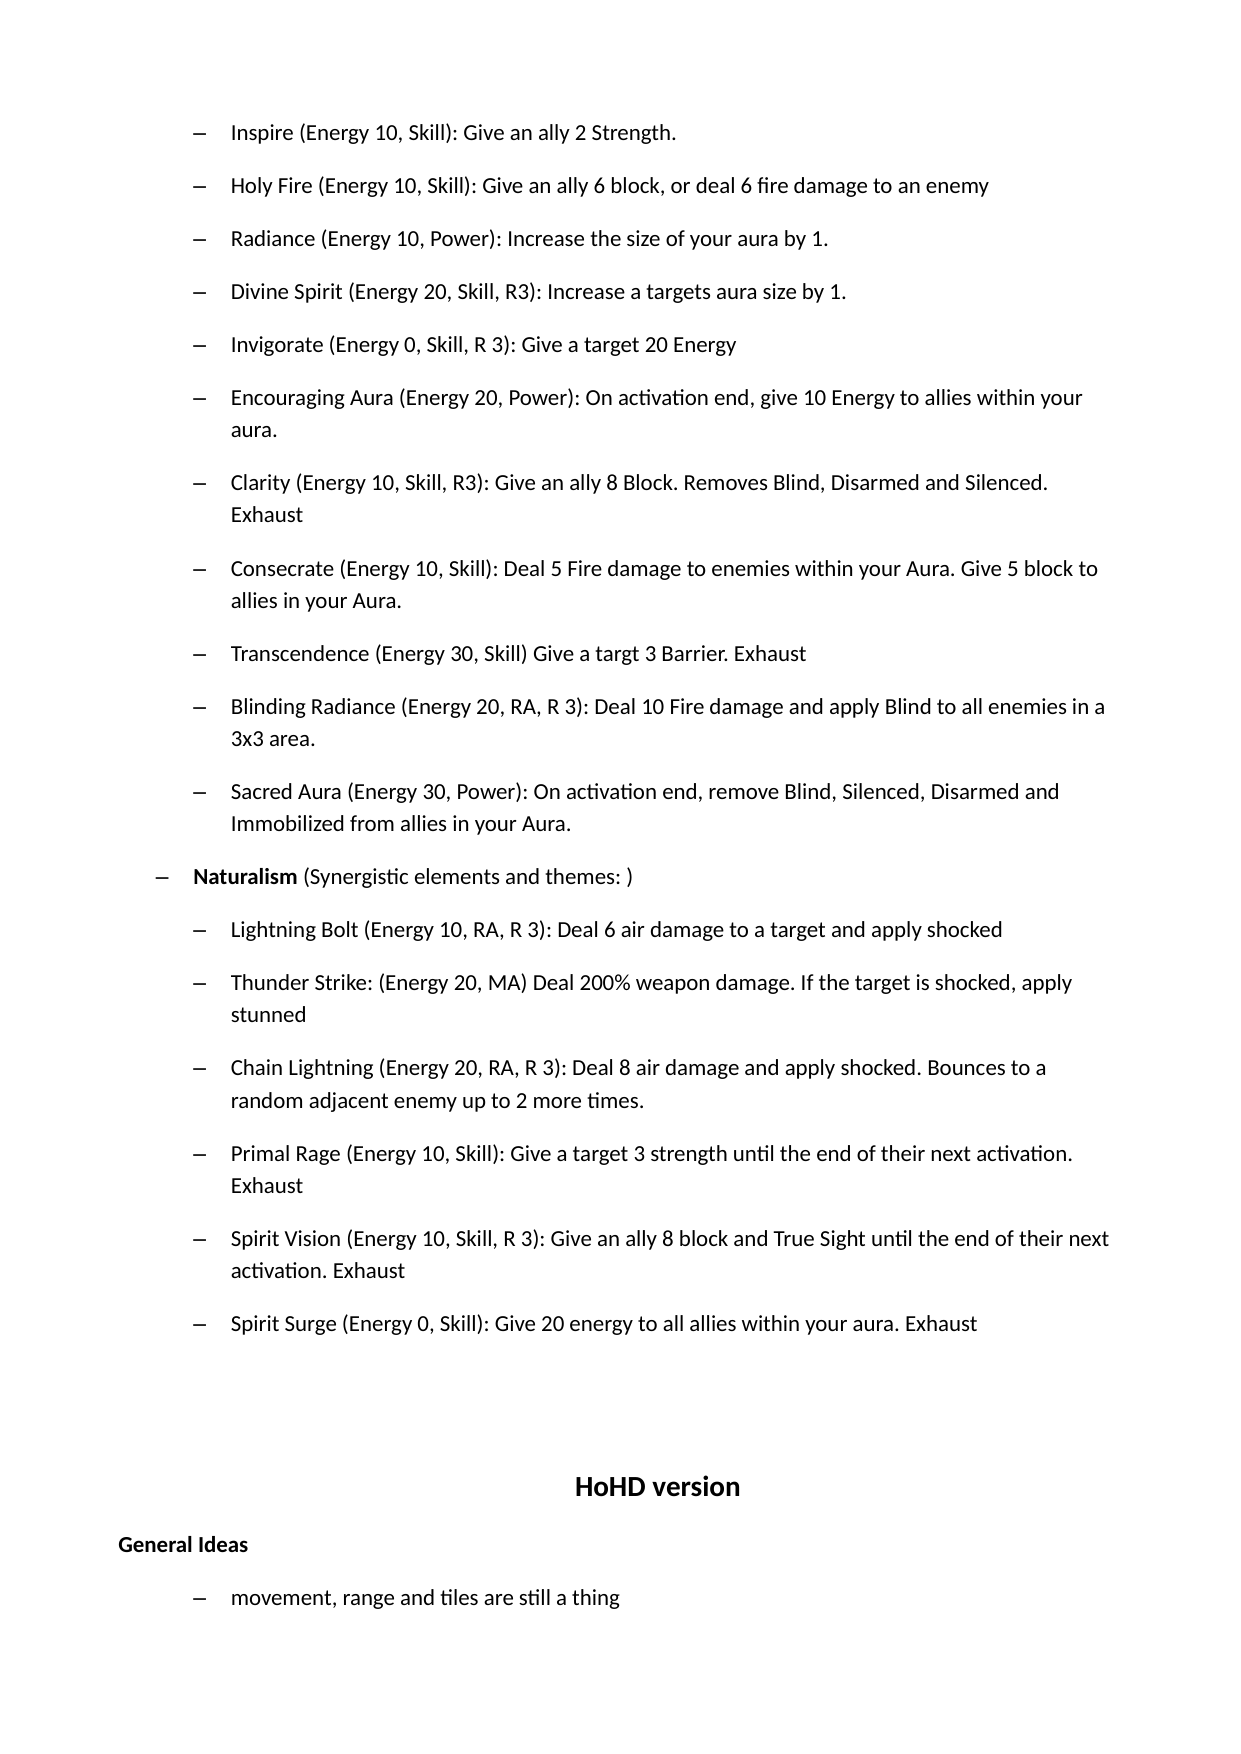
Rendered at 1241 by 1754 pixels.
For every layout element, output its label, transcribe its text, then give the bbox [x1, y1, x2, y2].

list Primal Rage (Energy 10, Skill): Give a target 3 strength until the end of their next activation. Exhaust [193, 1139, 1122, 1199]
list Encouraging Aura (Energy 20, Power): On activation end, give 10 Energy to allies within your aura. [193, 383, 1122, 443]
text General Ideas [118, 1530, 1122, 1558]
list Sacred Aura (Energy 30, Power): On activation end, remove Blind, Silenced, Disarmed and Immobilized from allies in your Aura. [193, 777, 1122, 837]
list Consecrate (Energy 10, Skill): Deal 5 Fire damage to enemies within your Aura. Give 5 block to allies in your Aura. [193, 554, 1122, 614]
list HoHD version [156, 1468, 1122, 1504]
list Spirit Vision (Energy 10, Skill, R 3): Give an ally 8 block and True Sight until the end of their next activation. Exhaust [193, 1224, 1122, 1284]
list Spirit Surge (Energy 0, Skill): Give 20 energy to all allies within your aura. Exhaust [193, 1309, 1122, 1337]
list Divine Spirit (Energy 20, Skill, R3): Increase a targets aura size by 1. [193, 277, 1122, 305]
list movement, range and tiles are still a thing [193, 1583, 1122, 1611]
list Inspire (Energy 10, Skill): Give an ally 2 Strength. [193, 118, 1122, 146]
list Thunder Strike: (Energy 20, MA) Deal 200% weapon damage. If the target is shocked, apply stunned [193, 968, 1122, 1028]
list Naturalism (Synergistic elements and themes: ) [156, 862, 1122, 890]
list Holy Fire (Energy 10, Skill): Give an ally 6 block, or deal 6 fire damage to an enemy [193, 171, 1122, 199]
list Transcendence (Energy 30, Skill) Give a targt 3 Barrier. Exhaust [193, 639, 1122, 667]
list Clarity (Energy 10, Skill, R3): Give an ally 8 Block. Removes Blind, Disarmed and Silenced. Exhaust [193, 468, 1122, 529]
list Lightning Bolt (Energy 10, RA, R 3): Deal 6 air damage to a target and apply shocked [193, 915, 1122, 943]
list Radiance (Energy 10, Power): Increase the size of your aura by 1. [193, 224, 1122, 252]
list Chain Lightning (Energy 20, RA, R 3): Deal 8 air damage and apply shocked. Bounces to a random adjacent enemy up to 2 more times. [193, 1053, 1122, 1114]
list Invigorate (Energy 0, Skill, R 3): Give a target 20 Energy [193, 330, 1122, 358]
list Blinding Radiance (Energy 20, RA, R 3): Deal 10 Fire damage and apply Blind to all enemies in a 3x3 area. [193, 692, 1122, 752]
